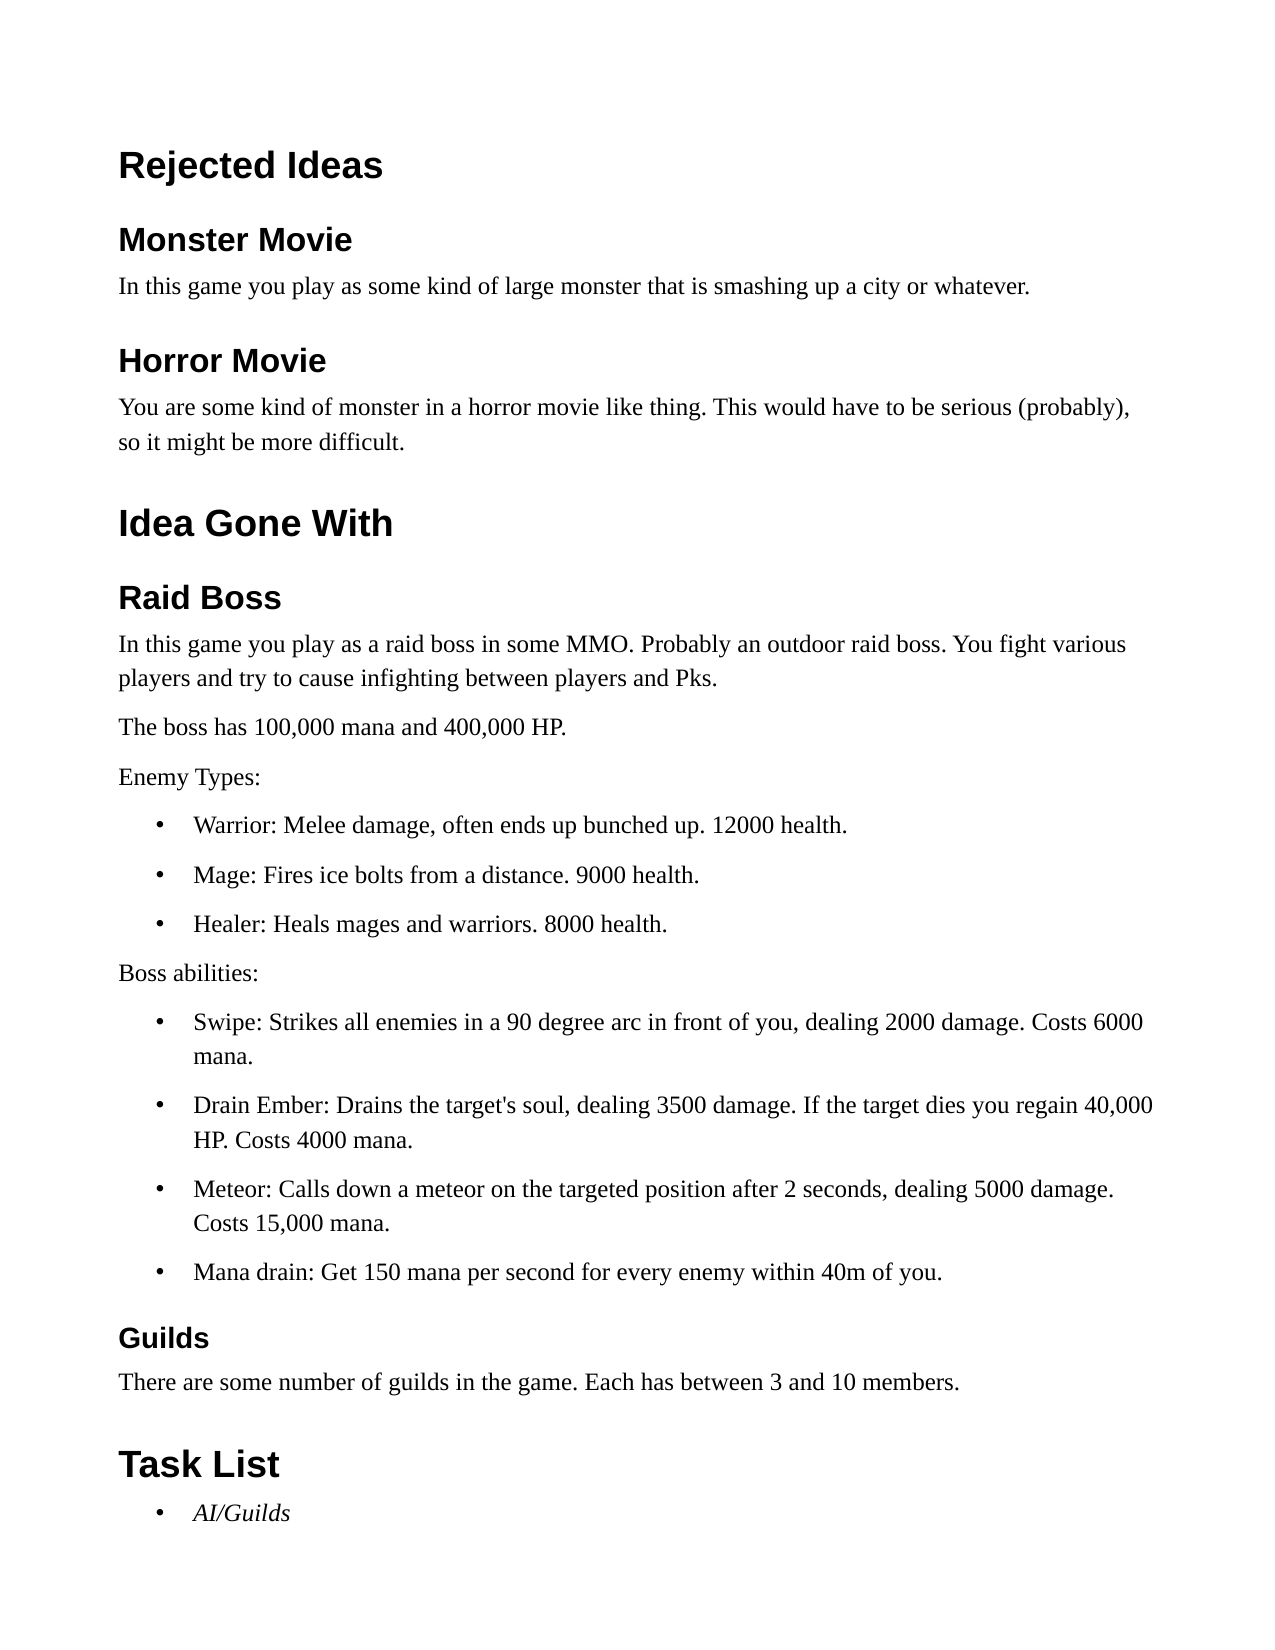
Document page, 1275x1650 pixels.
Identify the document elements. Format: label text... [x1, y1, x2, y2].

list Warrior: Melee damage, often ends up bunched up. 12000 health. [156, 811, 1157, 839]
list Swipe: Strikes all enemies in a 90 degree arc in front of you, dealing 2000 damage. Costs 6000 mana. [156, 1007, 1157, 1070]
list AI/Guilds [156, 1498, 1157, 1526]
subtitle Task List [118, 1441, 1157, 1485]
subtitle Monster Movie [118, 220, 1157, 259]
text In this game you play as a raid boss in some MMO. Probably an outdoor raid boss. You fight various players and try to cause infighting between players and Pks. [118, 629, 1157, 692]
list Mage: Fires ice bolts from a distance. 9000 health. [156, 860, 1157, 888]
text There are some number of guilds in the game. Each has between 3 and 10 members. [118, 1367, 1157, 1396]
list Drain Ember: Drains the target's soul, dealing 3500 damage. If the target dies you regain 40,000 HP. Costs 4000 mana. [156, 1090, 1157, 1154]
subtitle Rejected Ideas [118, 143, 1157, 187]
subtitle Raid Boss [118, 578, 1157, 616]
text You are some kind of monster in a horror movie like thing. This would have to be serious (probably), so it might be more difficult. [118, 392, 1157, 456]
list Meteor: Calls down a meteor on the targeted position after 2 seconds, dealing 5000 damage. Costs 15,000 mana. [156, 1174, 1157, 1237]
list Mana drain: Get 150 mana per second for every enemy within 40m of you. [156, 1257, 1157, 1286]
subtitle Horror Movie [118, 341, 1157, 380]
text Enemy Types: [118, 762, 1157, 790]
text Boss abilities: [118, 958, 1157, 987]
subtitle Idea Gone With [118, 501, 1157, 544]
subtitle Guilds [118, 1321, 1157, 1355]
text The boss has 100,000 mana and 400,000 HP. [118, 712, 1157, 741]
text In this game you play as some kind of large monster that is smashing up a city or whatever. [118, 271, 1157, 300]
list Healer: Heals mages and warriors. 8000 health. [156, 909, 1157, 937]
